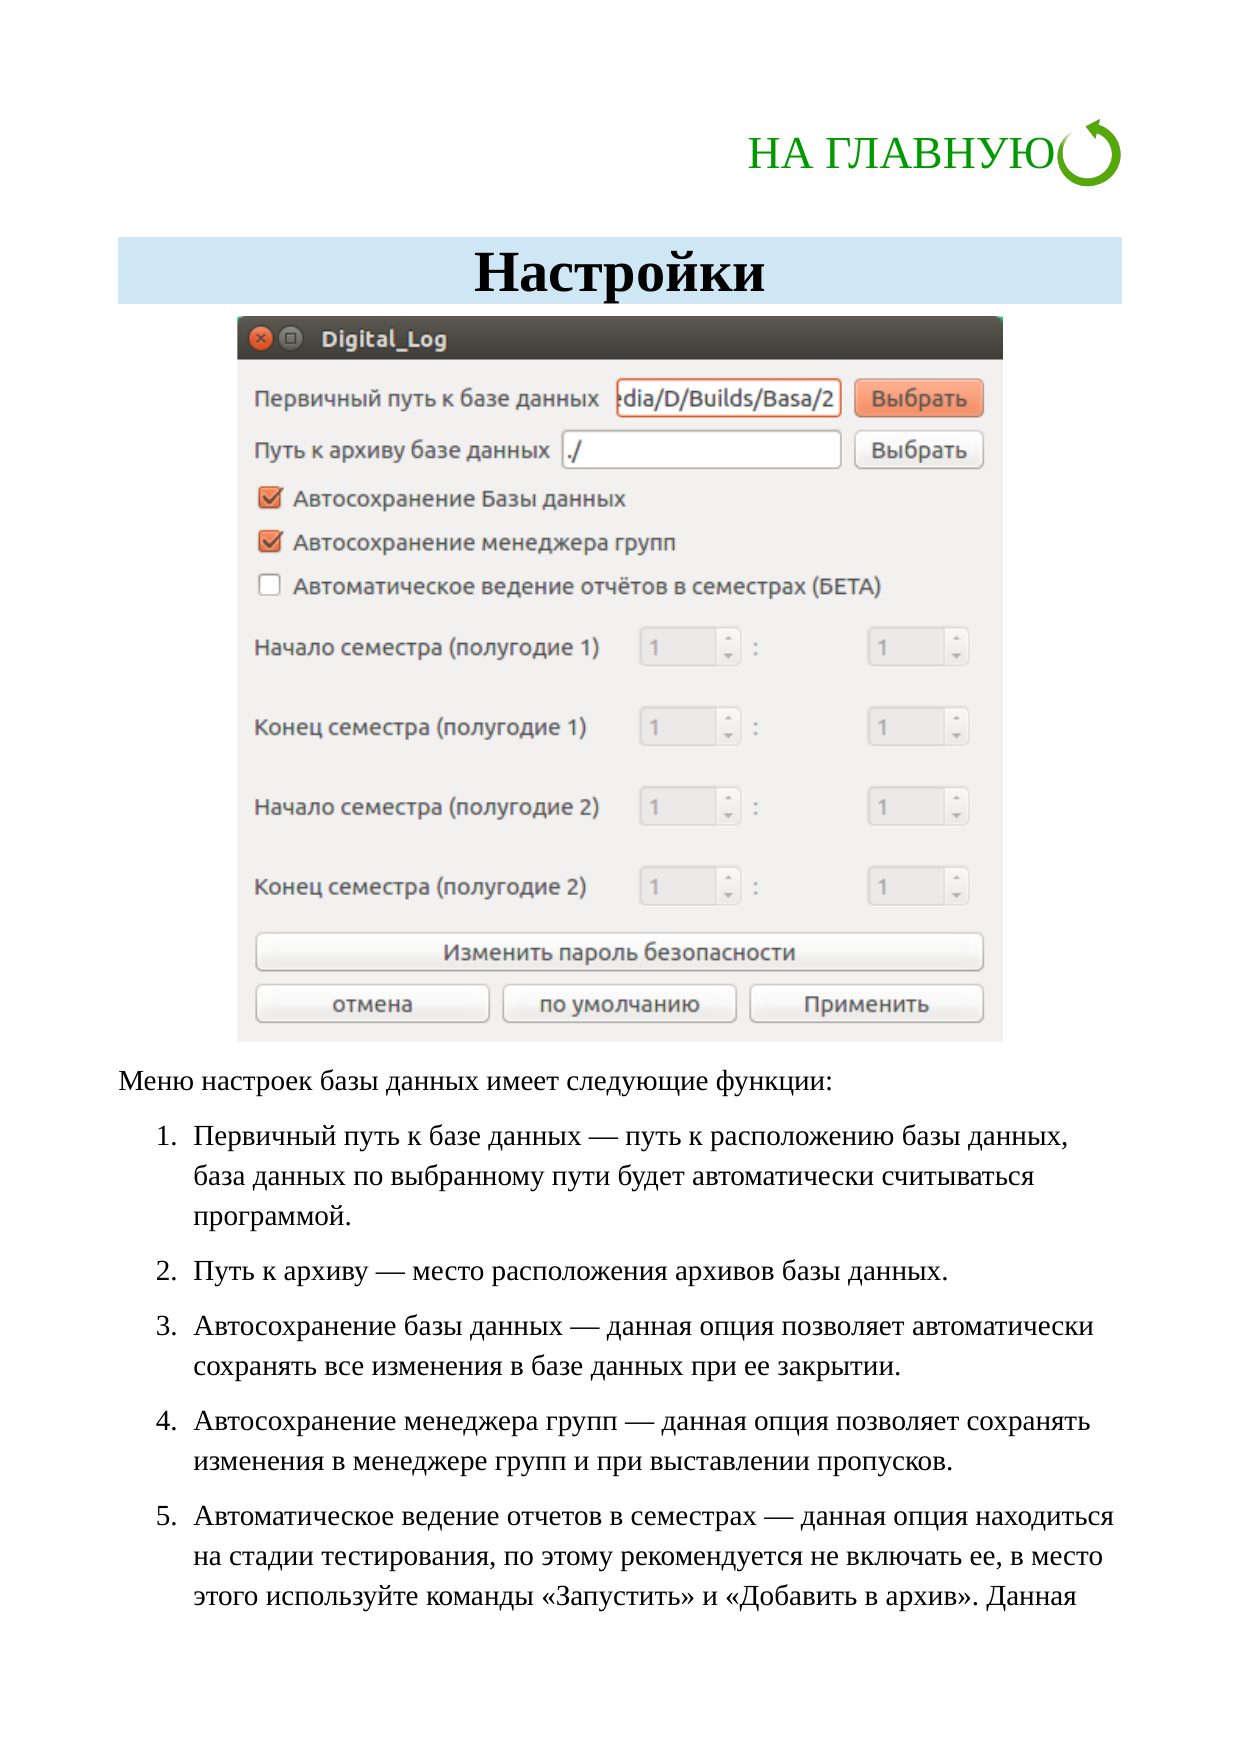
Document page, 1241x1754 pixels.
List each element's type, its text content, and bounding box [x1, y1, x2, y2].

text НА ГЛАВНУЮ [118, 118, 1055, 187]
list Автоматическое ведение отчетов в семестрах — данная опция находиться на стадии тестирования, по этому рекомендуется не включать ее, в место этого используйте команды «Запустить» и «Добавить в архив». Данная [156, 1498, 1122, 1612]
list Автосохранение базы данных — данная опция позволяет автоматически сохранять все изменения в базе данных при ее закрытии. [156, 1308, 1122, 1381]
list Первичный путь к базе данных — путь к расположению базы данных, база данных по выбранному пути будет автоматически считываться программой. [156, 1118, 1122, 1232]
title Настройки [118, 237, 1122, 304]
picture [237, 316, 1003, 1042]
list Автосохранение менеджера групп — данная опция позволяет сохранять изменения в менеджере групп и при выставлении пропусков. [156, 1403, 1122, 1476]
picture [1055, 118, 1123, 187]
text Меню настроек базы данных имеет следующие функции: [118, 1063, 1122, 1096]
list Путь к архиву — место расположения архивов базы данных. [156, 1253, 1122, 1286]
